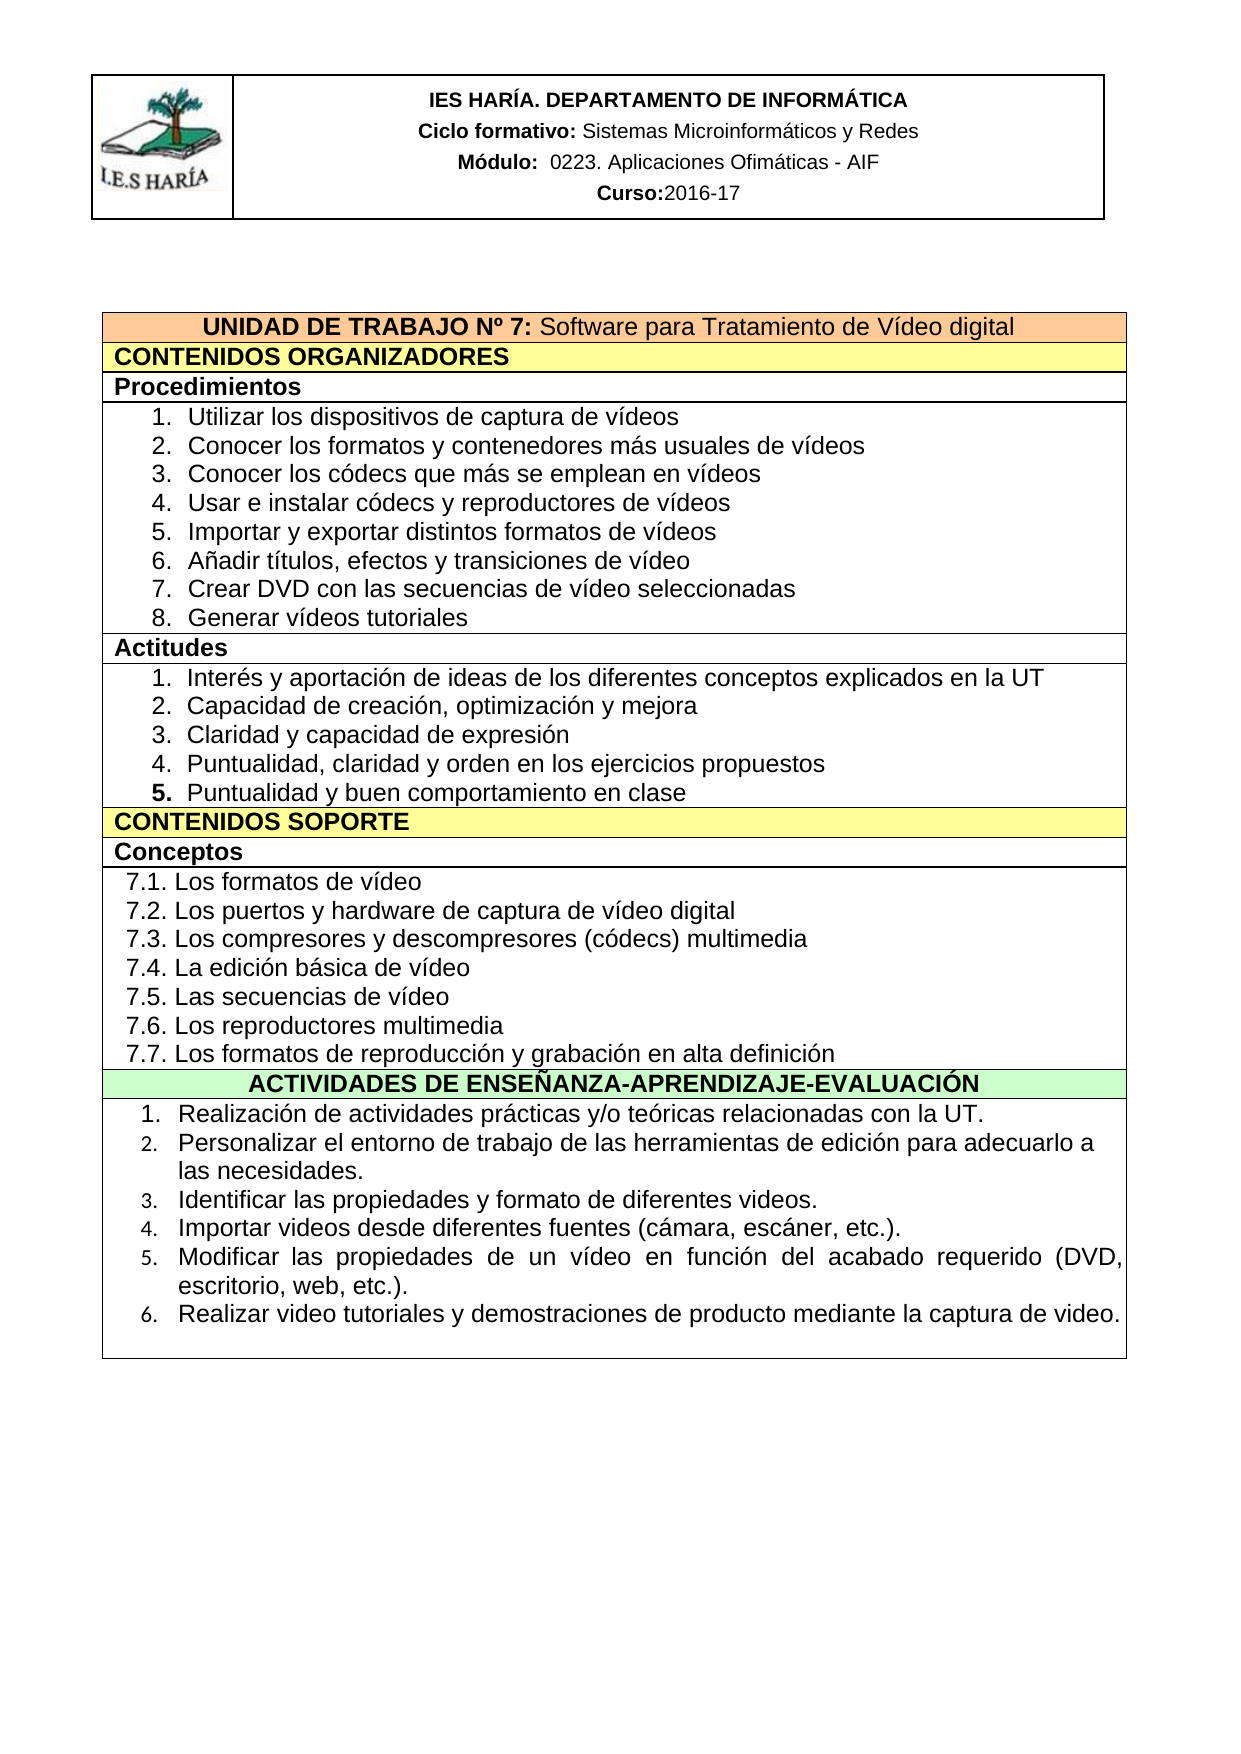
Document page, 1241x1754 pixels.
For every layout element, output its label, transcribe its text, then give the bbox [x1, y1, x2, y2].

table_cell CONTENIDOS SOPORTE [103, 808, 1126, 837]
table_cell Conceptos [103, 838, 1126, 866]
picture [97, 81, 228, 191]
table_cell 1. Interés y aportación de ideas de los diferentes conceptos explicados en la UT 2. Capacidad de creación, optimización y mejora 3. Claridad y capacidad de expresión 4. Puntualidad, claridad y orden en los ejercicios propuestos 5. Puntualidad y buen comportamiento en clase [103, 664, 1126, 807]
table_cell Actitudes [103, 634, 1126, 662]
table_cell Realización de actividades prácticas y/o teóricas relacionadas con la UT. Personalizar el entorno de trabajo de las herramientas de edición para adecuarlo a las necesidades. Identificar las propiedades y formato de diferentes videos. Importar videos desde diferentes fuentes (cámara, escáner, etc.). Modificar las propiedades de un vídeo en función del acabado requerido (DVD, escritorio, web, etc.). Realizar video tutoriales y demostraciones de producto mediante la captura de video. [103, 1099, 1126, 1358]
table_cell 7.1. Los formatos de vídeo 7.2. Los puertos y hardware de captura de vídeo digital 7.3. Los compresores y descompresores (códecs) multimedia 7.4. La edición básica de vídeo 7.5. Las secuencias de vídeo 7.6. Los reproductores multimedia 7.7. Los formatos de reproducción y grabación en alta definición [103, 868, 1126, 1069]
table_cell ACTIVIDADES DE ENSEÑANZA-APRENDIZAJE-EVALUACIÓN [103, 1070, 1126, 1098]
table_cell Procedimientos [103, 373, 1126, 401]
table_cell CONTENIDOS ORGANIZADORES [103, 343, 1126, 371]
table_header UNIDAD DE TRABAJO Nº 7: Software para Tratamiento de Vídeo digital [103, 313, 1126, 342]
table_cell 1. Utilizar los dispositivos de captura de vídeos 2. Conocer los formatos y contenedores más usuales de vídeos 3. Conocer los códecs que más se emplean en vídeos 4. Usar e instalar códecs y reproductores de vídeos 5. Importar y exportar distintos formatos de vídeos 6. Añadir títulos, efectos y transiciones de vídeo 7. Crear DVD con las secuencias de vídeo seleccionadas 8. Generar vídeos tutoriales [103, 403, 1126, 632]
